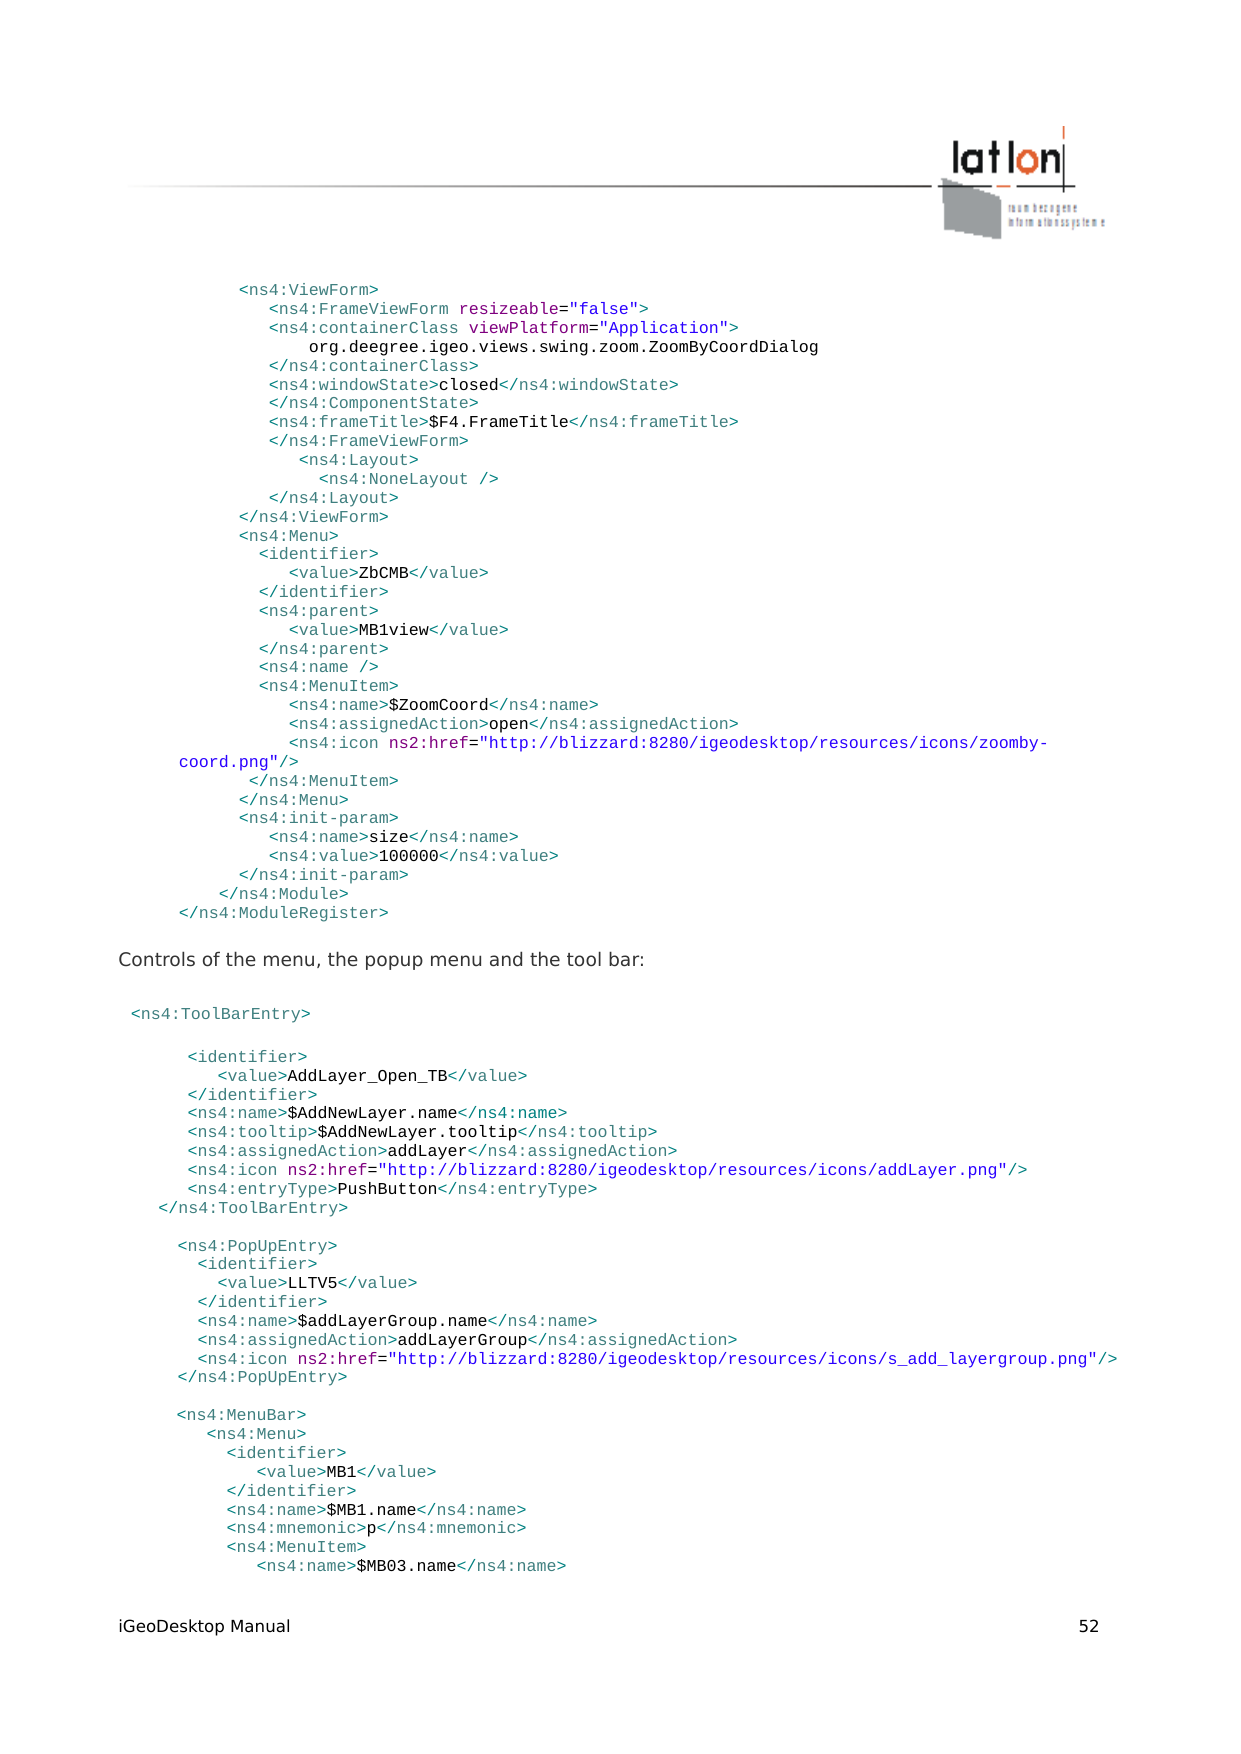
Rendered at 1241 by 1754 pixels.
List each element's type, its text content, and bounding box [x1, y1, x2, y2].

text <identifier> [177, 1048, 1122, 1067]
text </ns4:FrameViewForm> [179, 433, 1122, 452]
text <ns4:FrameViewForm resizeable="false"> [179, 301, 1122, 320]
text <ns4:ViewForm> [179, 282, 1122, 301]
text <ns4:name>$MB1.name</ns4:name> [176, 1501, 1122, 1520]
text <ns4:MenuItem> [179, 678, 1122, 697]
text <ns4:assignedAction>addLayerGroup</ns4:assignedAction> [177, 1331, 1122, 1350]
text </ns4:MenuItem> [179, 772, 1122, 791]
text </ns4:ViewForm> [179, 508, 1122, 527]
text </ns4:parent> [179, 640, 1122, 659]
text </identifier> [177, 1294, 1122, 1312]
text <value>LLTV5</value> [177, 1275, 1122, 1294]
text <value>MB1view</value> [179, 621, 1122, 640]
picture [122, 126, 1111, 244]
text <value>ZbCMB</value> [179, 565, 1122, 584]
text <ns4:entryType>PushButton</ns4:entryType> [177, 1181, 1122, 1199]
text <identifier> [179, 546, 1122, 565]
text </ns4:containerClass> [179, 357, 1122, 376]
text </ns4:Menu> [179, 791, 1122, 810]
text <ns4:PopUpEntry> [177, 1237, 1122, 1256]
text <ns4:icon ns2:href="http://blizzard:8280/igeodesktop/resources/icons/zoomby­coord.png"/> [179, 734, 1122, 772]
text org.deegree.igeo.views.swing.zoom.ZoomByCoordDialog [179, 338, 1122, 357]
text <ns4:icon ns2:href="http://blizzard:8280/igeodesktop/resources/icons/s_add_layer­group.png"/> [177, 1350, 1122, 1369]
text <ns4:name>$addLayerGroup.name</ns4:name> [177, 1312, 1122, 1331]
text <ns4:name /> [179, 659, 1122, 678]
text </ns4:ModuleRegister> [179, 904, 1122, 923]
text <ns4:Menu> [179, 527, 1122, 546]
text <identifier> [176, 1444, 1122, 1463]
text <ns4:icon ns2:href="http://blizzard:8280/igeodesktop/resources/icons/addLayer.png"/> [177, 1162, 1122, 1181]
text <ns4:ToolBarEntry> [118, 1002, 1122, 1026]
text <ns4:parent> [179, 602, 1122, 621]
text </ns4:PopUpEntry> [177, 1369, 1122, 1388]
text </identifier> [176, 1482, 1122, 1501]
text <ns4:MenuItem> [176, 1539, 1122, 1558]
text <ns4:mnemonic>p</ns4:mnemonic> [176, 1520, 1122, 1539]
text <identifier> [177, 1256, 1122, 1275]
text <ns4:name>$AddNewLayer.name</ns4:name> [177, 1105, 1122, 1124]
text <ns4:Menu> [176, 1426, 1122, 1444]
text </ns4:Module> [179, 885, 1122, 904]
text </ns4:init-param> [179, 866, 1122, 885]
text <value>MB1</value> [176, 1463, 1122, 1482]
text </ns4:ComponentState> [179, 395, 1122, 414]
text <ns4:name>$MB03.name</ns4:name> [176, 1558, 1122, 1576]
text <ns4:tooltip>$AddNewLayer.tooltip</ns4:tooltip> [177, 1124, 1122, 1143]
text <ns4:frameTitle>$F4.FrameTitle</ns4:frameTitle> [179, 414, 1122, 433]
text </ns4:Layout> [179, 489, 1122, 508]
text <ns4:name>size</ns4:name> [179, 829, 1122, 848]
text </identifier> [177, 1086, 1122, 1105]
text <ns4:assignedAction>open</ns4:assignedAction> [179, 716, 1122, 734]
text <ns4:windowState>closed</ns4:windowState> [179, 376, 1122, 395]
text <value>AddLayer_Open_TB</value> [177, 1067, 1122, 1086]
text <ns4:Layout> [179, 452, 1122, 471]
text <ns4:containerClass viewPlatform="Application"> [179, 320, 1122, 338]
text <ns4:NoneLayout /> [179, 471, 1122, 489]
text Controls of the menu, the popup menu and the tool bar: [118, 949, 1122, 971]
text <ns4:init-param> [179, 810, 1122, 829]
text </ns4:ToolBarEntry> [118, 1199, 1122, 1218]
text <ns4:name>$ZoomCoord</ns4:name> [179, 697, 1122, 716]
text <ns4:assignedAction>addLayer</ns4:assignedAction> [177, 1143, 1122, 1162]
text <ns4:value>100000</ns4:value> [179, 848, 1122, 866]
text </identifier> [179, 584, 1122, 602]
text <ns4:MenuBar> [176, 1407, 1122, 1426]
